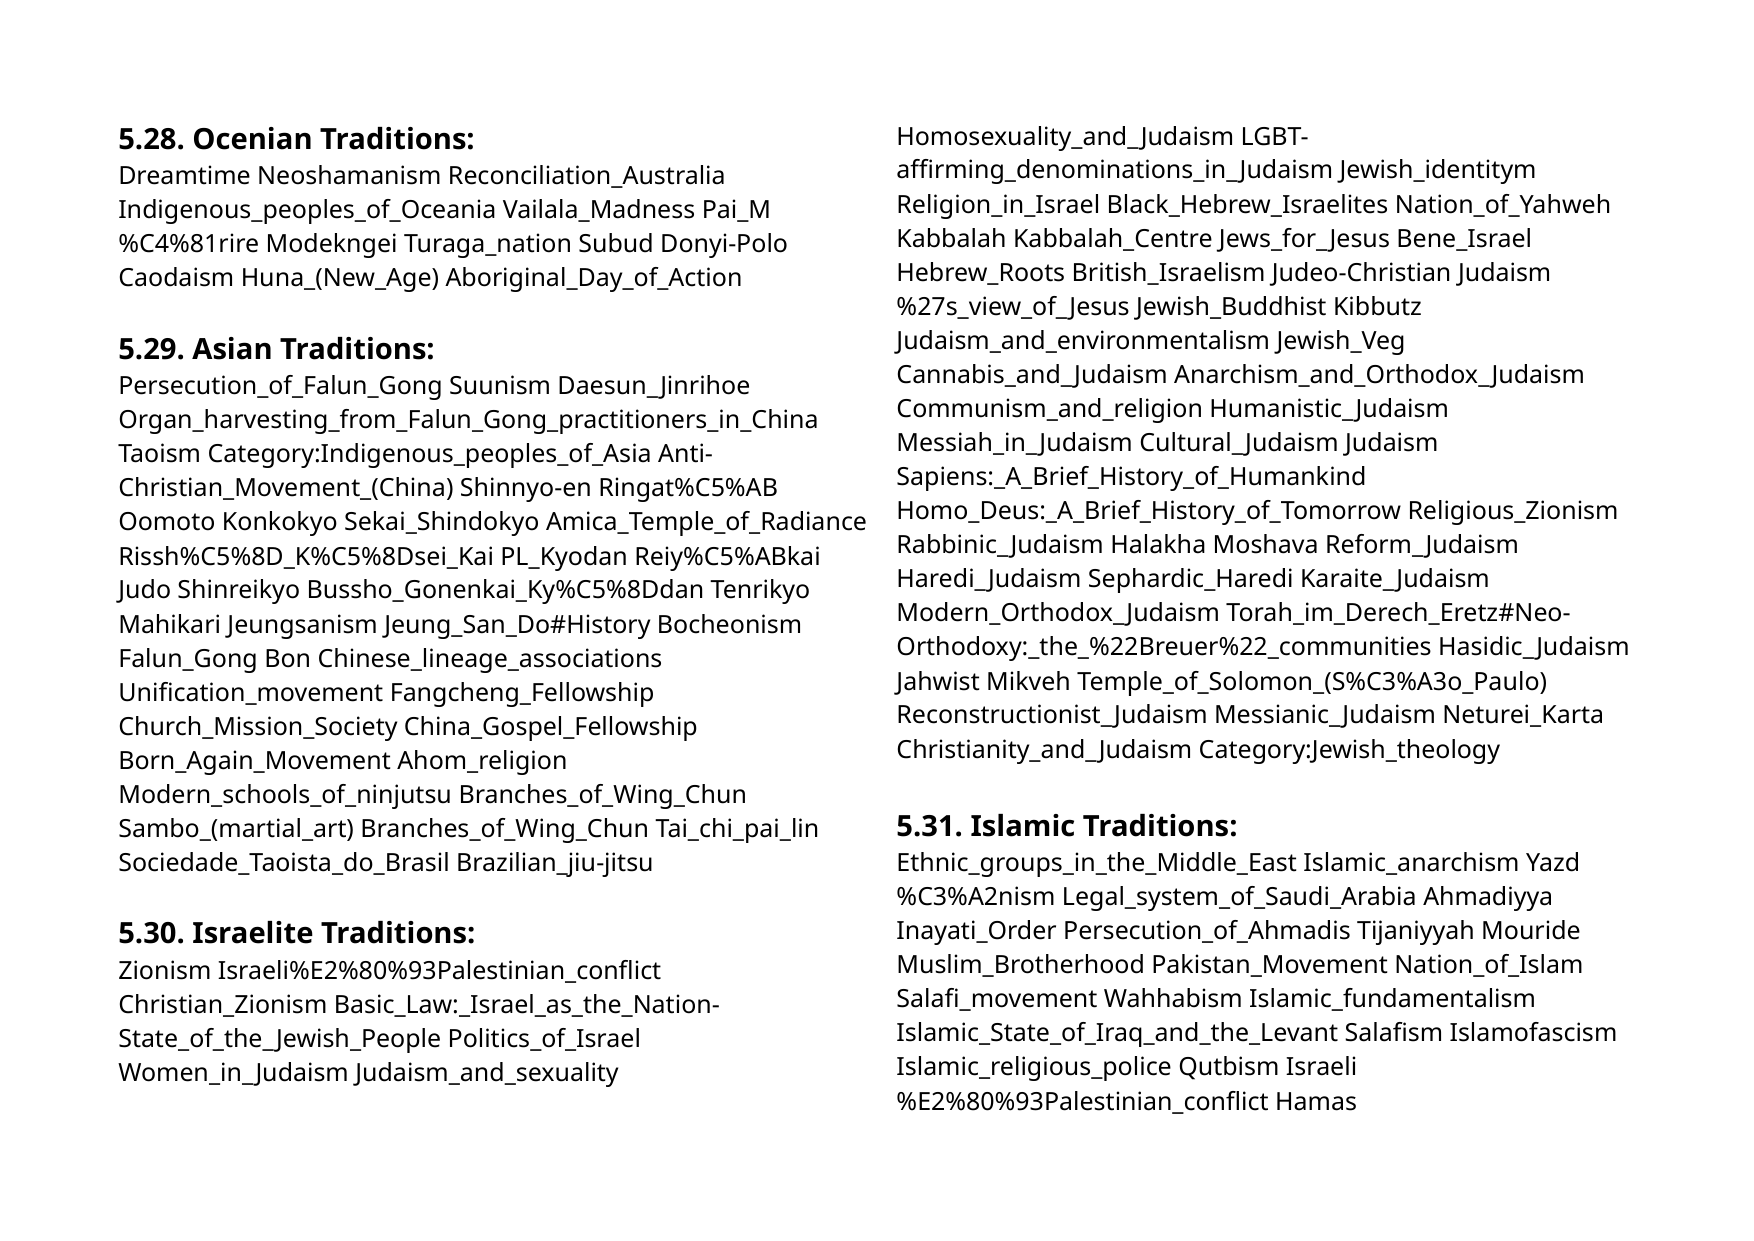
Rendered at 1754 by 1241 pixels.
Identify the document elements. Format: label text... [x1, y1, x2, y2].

text Persecution_of_Falun_Gong Suunism Daesun_Jinrihoe Organ_harvesting_from_Falun_Gong_practitioners_in_China Taoism Category:Indigenous_peoples_of_Asia Anti-Christian_Movement_(China) Shinnyo-en Ringat%C5%AB Oomoto Konkokyo Sekai_Shindokyo Amica_Temple_of_Radiance Rissh%C5%8D_K%C5%8Dsei_Kai PL_Kyodan Reiy%C5%ABkai Judo Shinreikyo Bussho_Gonenkai_Ky%C5%8Ddan Tenrikyo Mahikari Jeungsanism Jeung_San_Do#History Bocheonism Falun_Gong Bon Chinese_lineage_associations Unification_movement Fangcheng_Fellowship Church_Mission_Society China_Gospel_Fellowship Born_Again_Movement Ahom_religion Modern_schools_of_ninjutsu Branches_of_Wing_Chun Sambo_(martial_art) Branches_of_Wing_Chun Tai_chi_pai_lin Sociedade_Taoista_do_Brasil Brazilian_jiu-jitsu [118, 368, 868, 879]
text 5.31. Islamic Traditions: Ethnic_groups_in_the_Middle_East Islamic_anarchism Yazd%C3%A2nism Legal_system_of_Saudi_Arabia Ahmadiyya Inayati_Order Persecution_of_Ahmadis Tijaniyyah Mouride Muslim_Brotherhood Pakistan_Movement Nation_of_Islam Salafi_movement Wahhabism Islamic_fundamentalism Islamic_State_of_Iraq_and_the_Levant Salafism Islamofascism Islamic_religious_police Qutbism Israeli%E2%80%93Palestinian_conflict Hamas [896, 805, 1636, 1117]
text Homosexuality_and_Judaism LGBT-affirming_denominations_in_Judaism Jewish_identitym Religion_in_Israel Black_Hebrew_Israelites Nation_of_Yahweh Kabbalah Kabbalah_Centre Jews_for_Jesus Bene_Israel Hebrew_Roots British_Israelism Judeo-Christian Judaism%27s_view_of_Jesus Jewish_Buddhist Kibbutz Judaism_and_environmentalism Jewish_Veg Cannabis_and_Judaism Anarchism_and_Orthodox_Judaism Communism_and_religion Humanistic_Judaism Messiah_in_Judaism Cultural_Judaism Judaism Sapiens:_A_Brief_History_of_Humankind Homo_Deus:_A_Brief_History_of_Tomorrow Religious_Zionism Rabbinic_Judaism Halakha Moshava Reform_Judaism Haredi_Judaism Sephardic_Haredi Karaite_Judaism Modern_Orthodox_Judaism Torah_im_Derech_Eretz#Neo-Orthodoxy:_the_%22Breuer%22_communities Hasidic_Judaism Jahwist Mikveh Temple_of_Solomon_(S%C3%A3o_Paulo) Reconstructionist_Judaism Messianic_Judaism Neturei_Karta Christianity_and_Judaism Category:Jewish_theology [896, 118, 1636, 765]
text Zionism Israeli%E2%80%93Palestinian_conflict Christian_Zionism Basic_Law:_Israel_as_the_Nation-State_of_the_Jewish_People Politics_of_Israel Women_in_Judaism Judaism_and_sexuality [118, 952, 868, 1089]
text 5.30. Israelite Traditions: [118, 913, 868, 952]
text 5.29. Asian Traditions: [118, 328, 868, 368]
text 5.28. Ocenian Traditions: [118, 118, 868, 158]
text Dreamtime Neoshamanism Reconciliation_Australia Indigenous_peoples_of_Oceania Vailala_Madness Pai_M%C4%81rire Modekngei Turaga_nation Subud Donyi-Polo Caodaism Huna_(New_Age) Aboriginal_Day_of_Action [118, 158, 868, 294]
